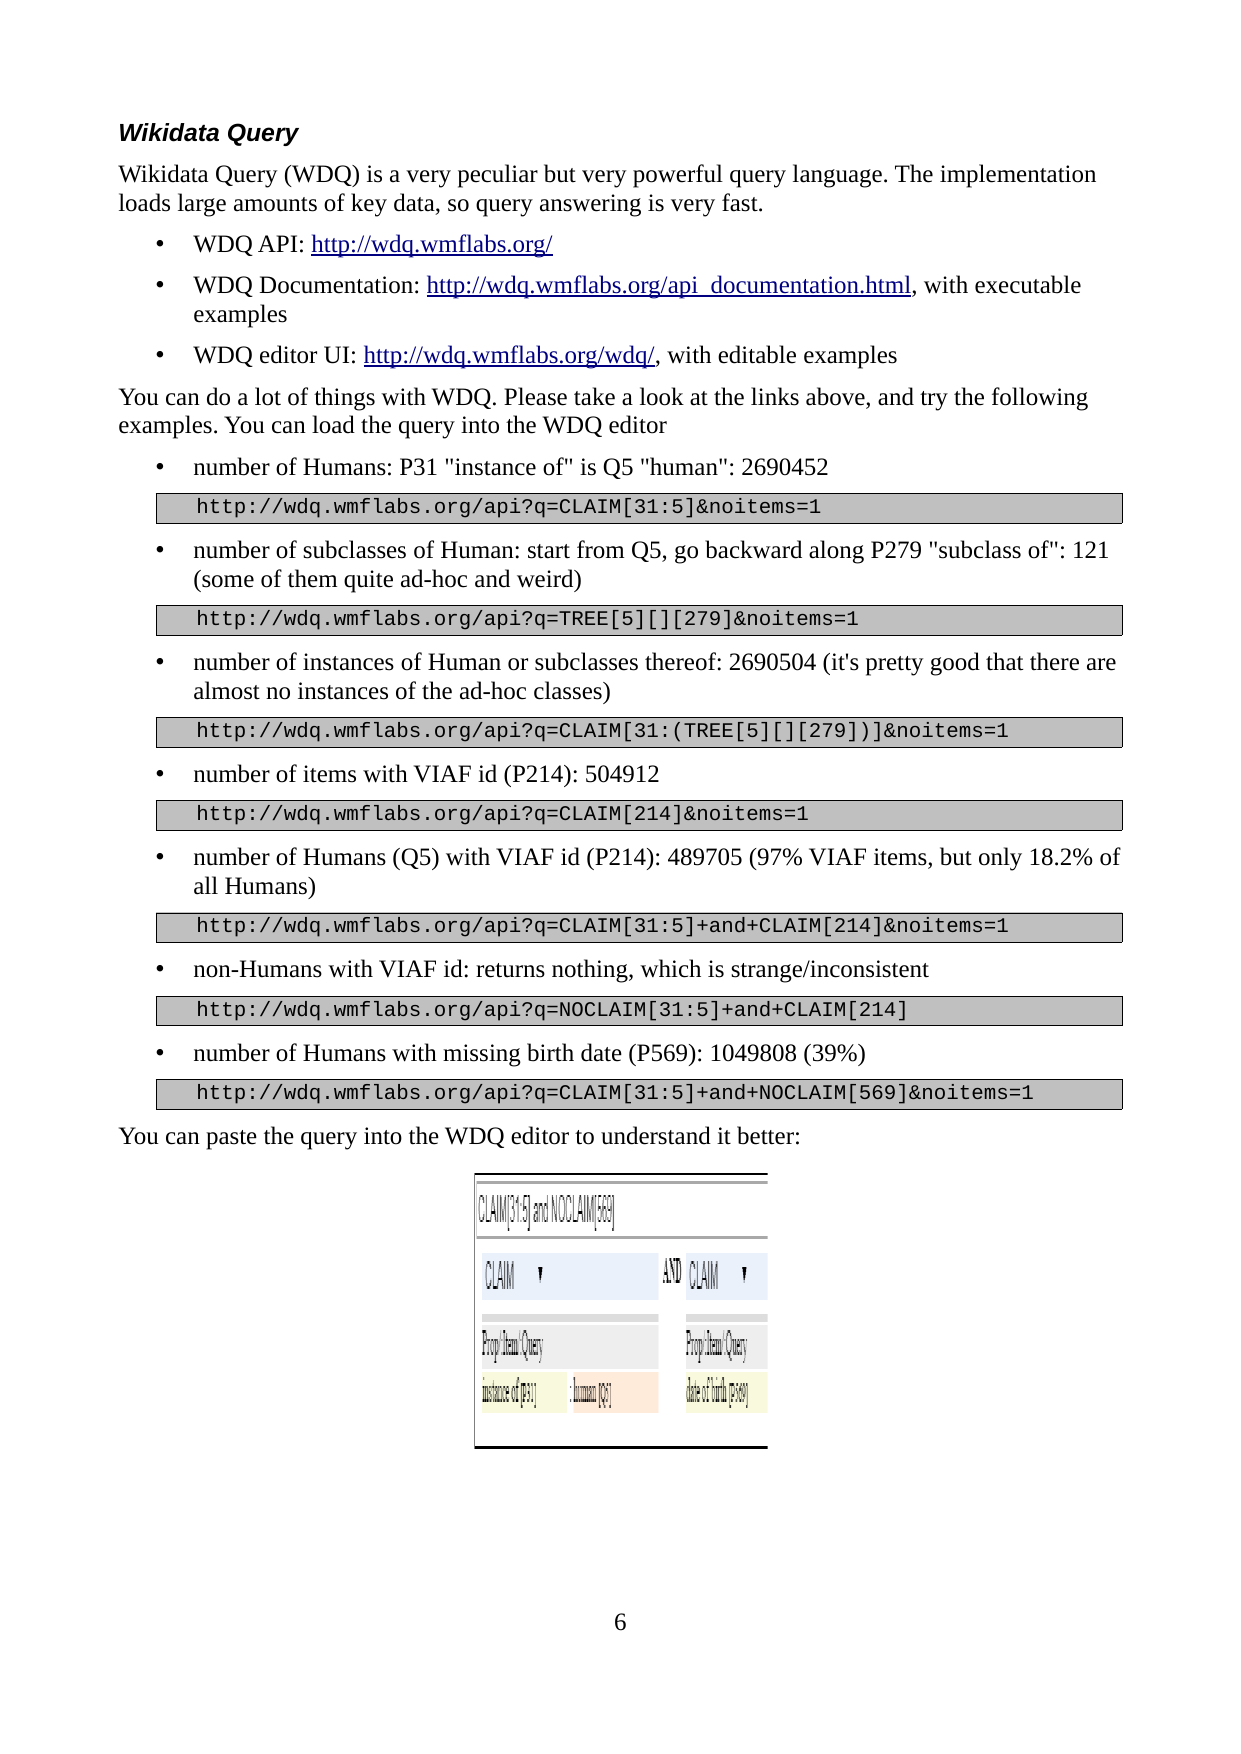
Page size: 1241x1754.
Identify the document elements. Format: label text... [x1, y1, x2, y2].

text Wikidata Query (WDQ) is a very peculiar but very powerful query language. The implementation loads large amounts of key data, so query answering is very fast. [118, 159, 1122, 217]
list http://wdq.wmflabs.org/api?q=CLAIM[31:5]+and+CLAIM[214]&noitems=1 [157, 914, 1122, 942]
list non-Humans with VIAF id: returns nothing, which is strange/inconsistent [156, 954, 1122, 983]
text You can paste the query into the WDQ editor to understand it better: [118, 1121, 1122, 1150]
list number of Humans: P31 "instance of" is Q5 "human": 2690452 [156, 452, 1122, 480]
text You can do a lot of things with WDQ. Please take a look at the links above, and try the following examples. You can load the query into the WDQ editor [118, 382, 1122, 439]
list number of items with VIAF id (P214): 504912 [156, 759, 1122, 788]
list number of Humans with missing birth date (P569): 1049808 (39%) [156, 1038, 1122, 1067]
list http://wdq.wmflabs.org/api?q=CLAIM[214]&noitems=1 [157, 801, 1122, 830]
list http://wdq.wmflabs.org/api?q=NOCLAIM[31:5]+and+CLAIM[214] [157, 997, 1122, 1025]
list number of subclasses of Human: start from Q5, go backward along P279 "subclass of": 121 (some of them quite ad-hoc and weird) [156, 535, 1122, 592]
list WDQ Documentation: http://wdq.wmflabs.org/api_documentation.html, with executable examples [156, 270, 1122, 328]
list number of instances of Human or subclasses thereof: 2690504 (it's pretty good that there are almost no instances of the ad-hoc classes) [156, 647, 1122, 704]
list WDQ API: http://wdq.wmflabs.org/ [156, 229, 1122, 258]
list http://wdq.wmflabs.org/api?q=CLAIM[31:5]+and+NOCLAIM[569]&noitems=1 [157, 1080, 1122, 1109]
list http://wdq.wmflabs.org/api?q=CLAIM[31:5]&noitems=1 [157, 494, 1122, 523]
subtitle Wikidata Query [118, 118, 1122, 147]
list http://wdq.wmflabs.org/api?q=CLAIM[31:(TREE[5][][279])]&noitems=1 [157, 718, 1122, 747]
list http://wdq.wmflabs.org/api?q=TREE[5][][279]&noitems=1 [157, 606, 1122, 635]
list number of Humans (Q5) with VIAF id (P214): 489705 (97% VIAF items, but only 18.2% of all Humans) [156, 842, 1122, 900]
list WDQ editor UI: http://wdq.wmflabs.org/wdq/, with editable examples [156, 340, 1122, 369]
